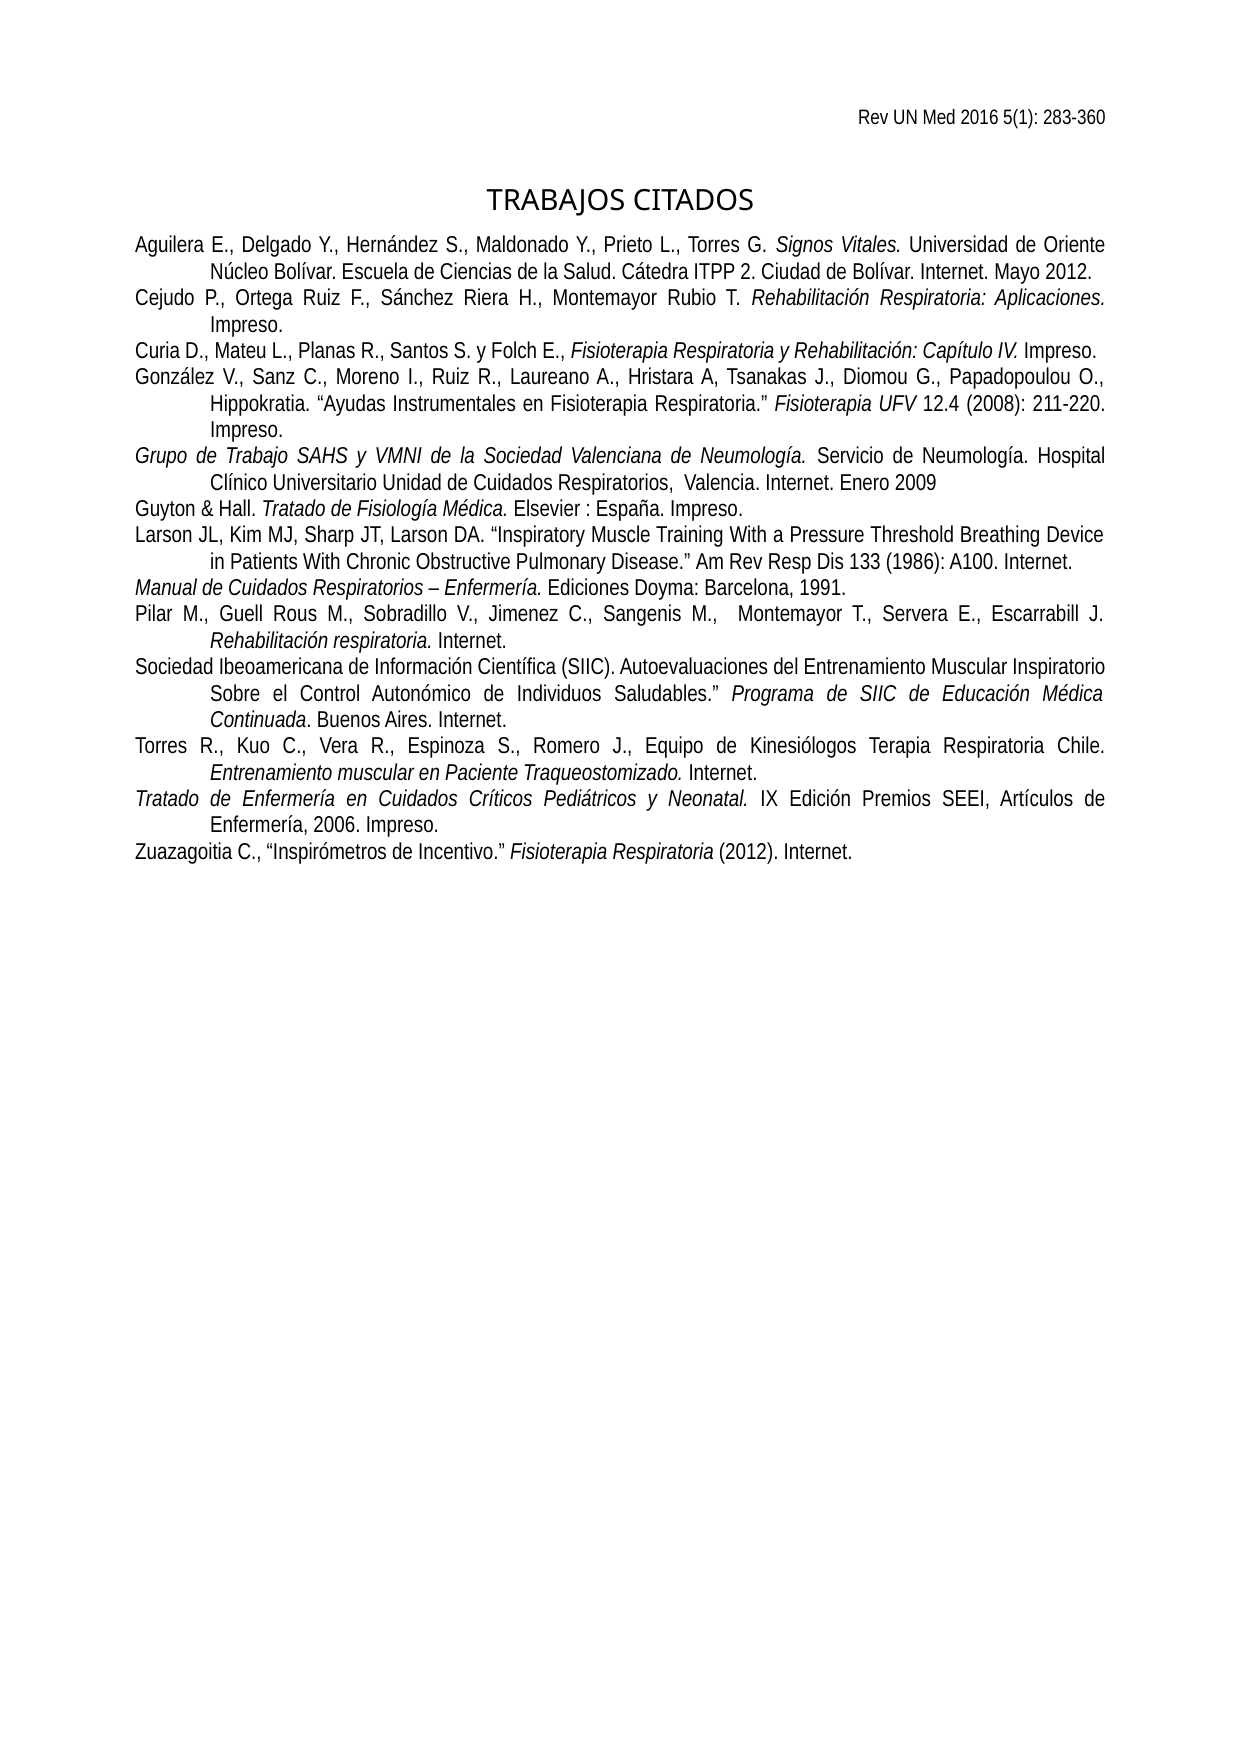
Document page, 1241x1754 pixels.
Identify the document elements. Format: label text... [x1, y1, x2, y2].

text Aguilera E., Delgado Y., Hernández S., Maldonado Y., Prieto L., Torres G. Signos Vitales. Universidad de Oriente Núcleo Bolívar. Escuela de Ciencias de la Salud. Cátedra ITPP 2. Ciudad de Bolívar. Internet. Mayo 2012. [135, 231, 1106, 284]
text Zuazagoitia C., “Inspirómetros de Incentivo.” Fisioterapia Respiratoria (2012). Internet. [135, 838, 1106, 864]
text Guyton & Hall. Tratado de Fisiología Médica. Elsevier : España. Impreso. [135, 495, 1106, 521]
subtitle TRABAJOS CITADOS [135, 179, 1106, 219]
text Manual de Cuidados Respiratorios – Enfermería. Ediciones Doyma: Barcelona, 1991. [135, 574, 1106, 600]
text Torres R., Kuo C., Vera R., Espinoza S., Romero J., Equipo de Kinesiólogos Terapia Respiratoria Chile. Entrenamiento muscular en Paciente Traqueostomizado. Internet. [135, 732, 1106, 785]
text Tratado de Enfermería en Cuidados Críticos Pediátricos y Neonatal. IX Edición Premios SEEI, Artículos de Enfermería, 2006. Impreso. [135, 785, 1106, 838]
text González V., Sanz C., Moreno I., Ruiz R., Laureano A., Hristara A, Tsanakas J., Diomou G., Papadopoulou O., Hippokratia. “Ayudas Instrumentales en Fisioterapia Respiratoria.” Fisioterapia UFV 12.4 (2008): 211-220. Impreso. [135, 363, 1106, 442]
text Curia D., Mateu L., Planas R., Santos S. y Folch E., Fisioterapia Respiratoria y Rehabilitación: Capítulo IV. Impreso. [135, 337, 1106, 363]
text Pilar M., Guell Rous M., Sobradillo V., Jimenez C., Sangenis M., Montemayor T., Servera E., Escarrabill J. Rehabilitación respiratoria. Internet. [135, 600, 1106, 653]
text Cejudo P., Ortega Ruiz F., Sánchez Riera H., Montemayor Rubio T. Rehabilitación Respiratoria: Aplicaciones. Impreso. [135, 284, 1106, 337]
text Sociedad Ibeoamericana de Información Científica (SIIC). Autoevaluaciones del Entrenamiento Muscular Inspiratorio Sobre el Control Autonómico de Individuos Saludables.” Programa de SIIC de Educación Médica Continuada. Buenos Aires. Internet. [135, 653, 1106, 732]
text Grupo de Trabajo SAHS y VMNI de la Sociedad Valenciana de Neumología. Servicio de Neumología. Hospital Clínico Universitario Unidad de Cuidados Respiratorios, Valencia. Internet. Enero 2009 [135, 442, 1106, 495]
text Larson JL, Kim MJ, Sharp JT, Larson DA. “Inspiratory Muscle Training With a Pressure Threshold Breathing Device in Patients With Chronic Obstructive Pulmonary Disease.” Am Rev Resp Dis 133 (1986): A100. Internet. [135, 521, 1106, 574]
